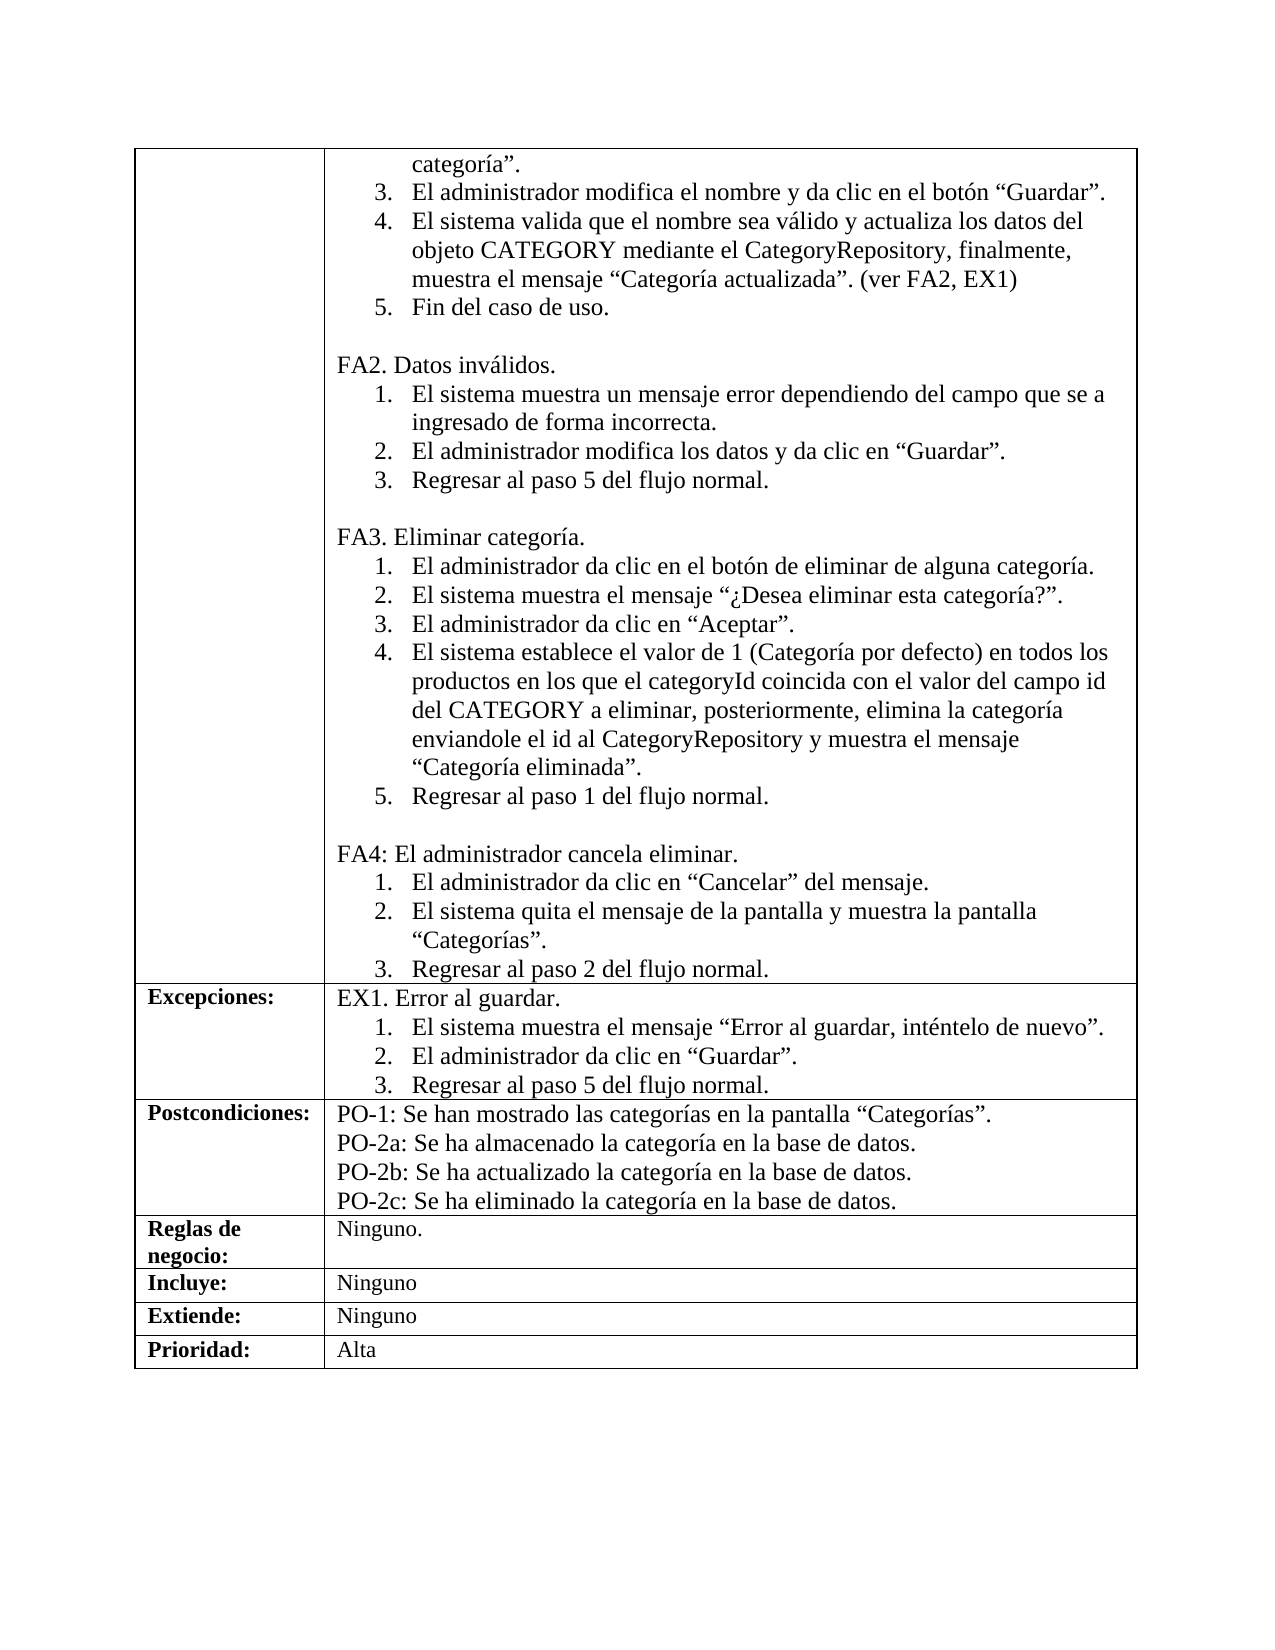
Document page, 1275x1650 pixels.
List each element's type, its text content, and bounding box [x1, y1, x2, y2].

table_cell EX1. Error al guardar. El sistema muestra el mensaje “Error al guardar, inténtelo de nuevo”. El administrador da clic en “Guardar”. Regresar al paso 5 del flujo normal. [325, 984, 1136, 1098]
table_cell Postcondiciones: [136, 1100, 324, 1214]
table_cell Alta [325, 1336, 1136, 1368]
table_cell PO-1: Se han mostrado las categorías en la pantalla “Categorías”. PO-2a: Se ha almacenado la categoría en la base de datos. PO-2b: Se ha actualizado la categoría en la base de datos. PO-2c: Se ha eliminado la categoría en la base de datos. [325, 1100, 1136, 1214]
table_cell Incluye: [136, 1269, 324, 1302]
table_cell Prioridad: [136, 1336, 324, 1368]
table_cell Excepciones: [136, 984, 324, 1098]
table_cell Ninguno. [325, 1216, 1136, 1268]
table_cell Extiende: [136, 1303, 324, 1335]
table_cell FA1. Editar categoría. El administrador da clic en el botón editar de alguna categoría. El sistema muestra los datos de la categoría en la pantalla “Datos de la categoría”. El administrador modifica el nombre y da clic en el botón “Guardar”. El sistema valida que el nombre sea válido y actualiza los datos del objeto CATEGORY mediante el CategoryRepository, finalmente, muestra el mensaje “Categoría actualizada”. (ver FA2, EX1) Fin del caso de uso. FA2. Datos inválidos. El sistema muestra un mensaje error dependiendo del campo que se a ingresado de forma incorrecta. El administrador modifica los datos y da clic en “Guardar”. Regresar al paso 5 del flujo normal. FA3. Eliminar categoría. El administrador da clic en el botón de eliminar de alguna categoría. El sistema muestra el mensaje “¿Desea eliminar esta categoría?”. El administrador da clic en “Aceptar”. El sistema establece el valor de 1 (Categoría por defecto) en todos los productos en los que el categoryId coincida con el valor del campo id del CATEGORY a eliminar, posteriormente, elimina la categoría enviandole el id al CategoryRepository y muestra el mensaje “Categoría eliminada”. Regresar al paso 1 del flujo normal. FA4: El administrador cancela eliminar. El administrador da clic en “Cancelar” del mensaje. El sistema quita el mensaje de la pantalla y muestra la pantalla “Categorías”. Regresar al paso 2 del flujo normal. [325, 149, 1136, 982]
table_cell Ninguno [325, 1269, 1136, 1302]
table_cell Ninguno [325, 1303, 1136, 1335]
table_cell Reglas de negocio: [136, 1216, 324, 1268]
table_cell [136, 149, 324, 982]
